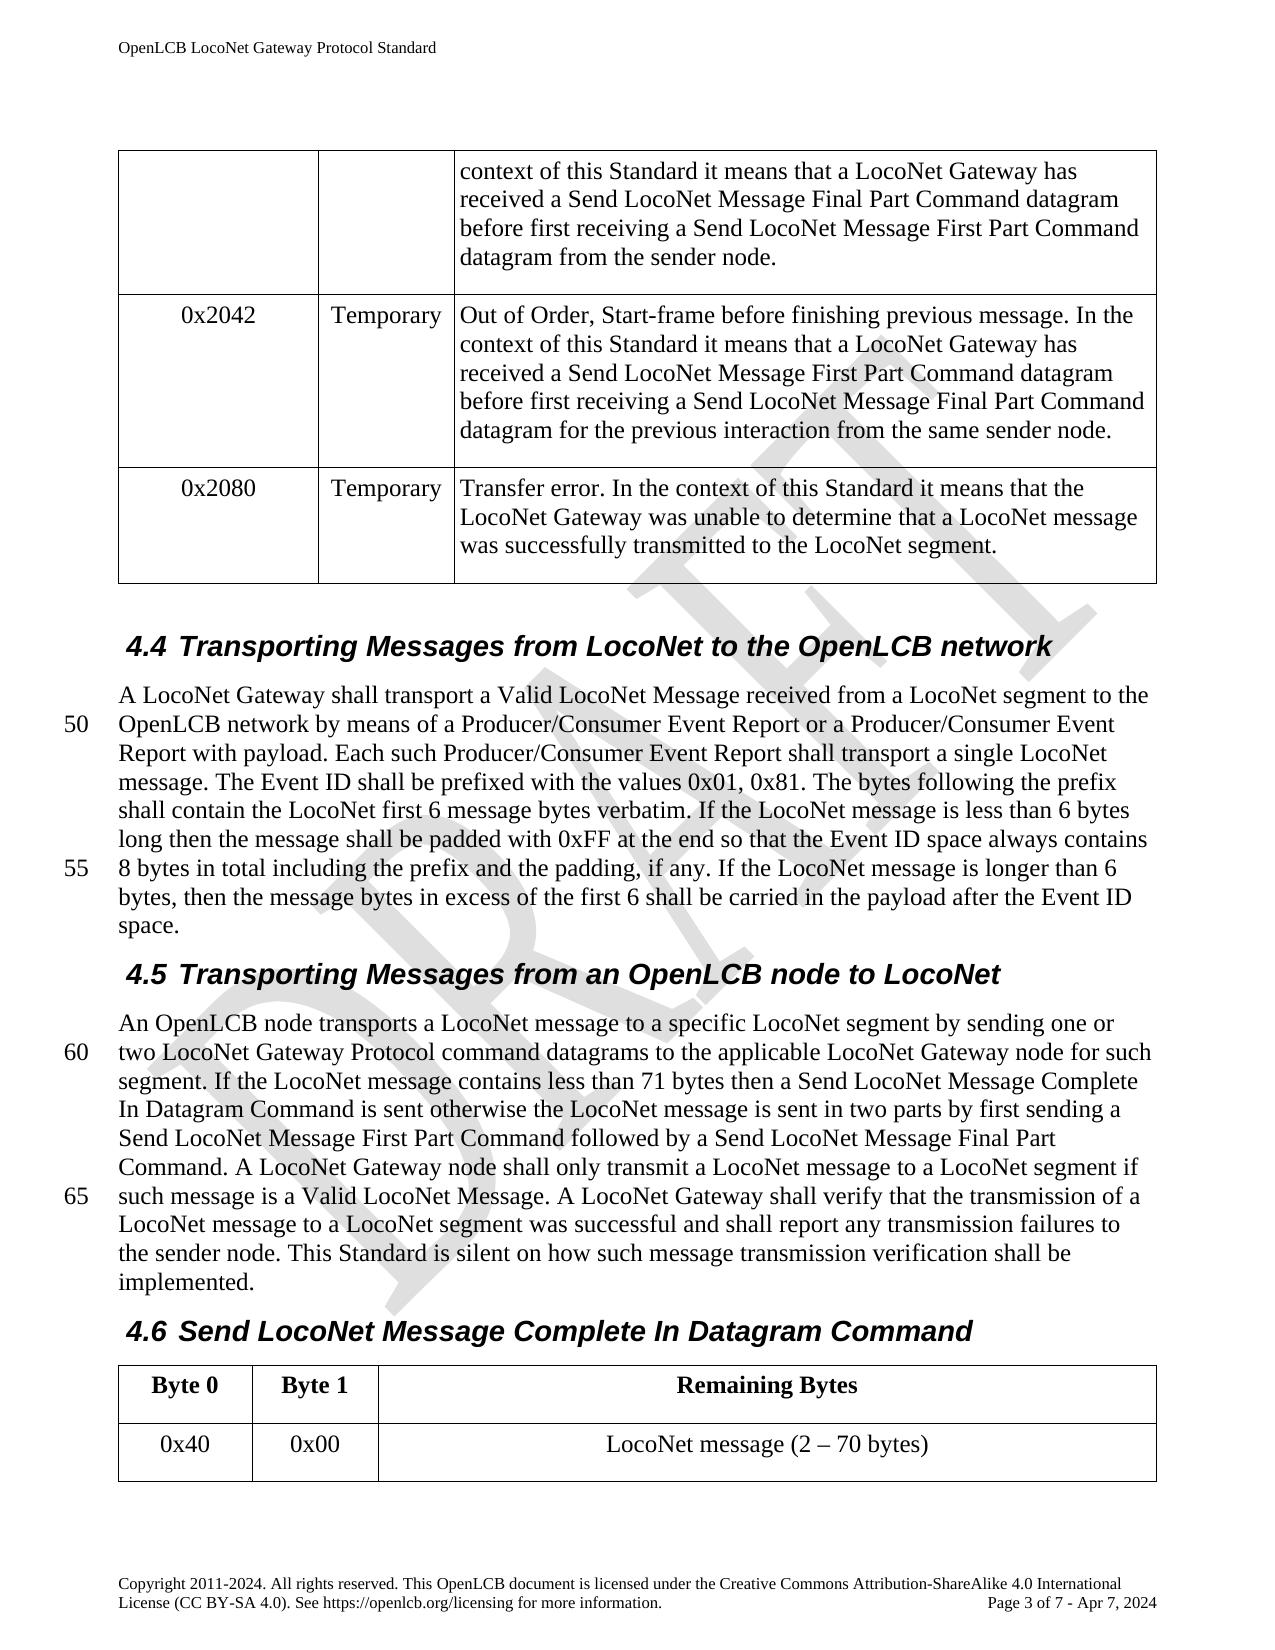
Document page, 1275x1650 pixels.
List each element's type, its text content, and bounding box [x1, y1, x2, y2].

table_cell context of this Standard it means that a LocoNet Gateway has received a Send LocoNet Message Final Part Command datagram before first receiving a Send LocoNet Message First Part Command datagram from the sender node. [455, 151, 1156, 294]
table_cell Transfer error. In the context of this Standard it means that the LocoNet Gateway was unable to determine that a LocoNet message was successfully transmitted to the LocoNet segment. [906, 468, 1156, 583]
text An OpenLCB node transports a LocoNet message to a specific LocoNet segment by sending one or two LocoNet Gateway Protocol command datagrams to the applicable LocoNet Gateway node for such segment. If the LocoNet message contains less than 71 bytes then a Send LocoNet Message Complete In Datagram Command is sent otherwise the LocoNet message is sent in two parts by first sending a Send LocoNet Message First Part Command followed by a Send LocoNet Message Final Part Command. A LocoNet Gateway node shall only transmit a LocoNet message to a LocoNet segment if such message is a Valid LocoNet Message. A LocoNet Gateway shall verify that the transmission of a LocoNet message to a LocoNet segment was successful and shall report any transmission failures to the sender node. This Standard is silent on how such message transmission verification shall be implemented. [380, 1008, 1157, 1296]
table_header Remaining Bytes [379, 1366, 1156, 1423]
text A LocoNet Gateway shall transport a Valid LocoNet Message received from a LocoNet segment to the OpenLCB network by means of a Producer/Consumer Event Report or a Producer/Consumer Event Report with payload. Each such Producer/Consumer Event Report shall transport a single LocoNet message. The Event ID shall be prefixed with the values 0x01, 0x81. The bytes following the prefix shall contain the LocoNet first 6 message bytes verbatim. If the LocoNet message is less than 6 bytes long then the message shall be padded with 0xFF at the end so that the Event ID space always contains 8 bytes in total including the prefix and the padding, if any. If the LocoNet message is longer than 6 bytes, then the message bytes in excess of the first 6 shall be carried in the payload after the Event ID space. [569, 681, 1157, 939]
text An OpenLCB node transports a LocoNet message to a specific LocoNet segment by sending one or two LocoNet Gateway Protocol command datagrams to the applicable LocoNet Gateway node for such segment. If the LocoNet message contains less than 71 bytes then a Send LocoNet Message Complete In Datagram Command is sent otherwise the LocoNet message is sent in two parts by first sending a Send LocoNet Message First Part Command followed by a Send LocoNet Message Final Part Command. A LocoNet Gateway node shall only transmit a LocoNet message to a LocoNet segment if such message is a Valid LocoNet Message. A LocoNet Gateway shall verify that the transmission of a LocoNet message to a LocoNet segment was successful and shall report any transmission failures to the sender node. This Standard is silent on how such message transmission verification shall be implemented. [118, 1008, 398, 1296]
table_cell 0x00 [253, 1424, 378, 1481]
table_cell 0x40 [119, 1424, 252, 1481]
subtitle Transporting Messages from LocoNet to the OpenLCB network [857, 629, 1033, 663]
subtitle Transporting Messages from an OpenLCB node to LocoNet [118, 957, 434, 991]
subtitle Transporting Messages from an OpenLCB node to LocoNet [446, 957, 501, 985]
subtitle Transporting Messages from an OpenLCB node to LocoNet [552, 957, 705, 991]
text An OpenLCB node transports a LocoNet message to a specific LocoNet segment by sending one or two LocoNet Gateway Protocol command datagrams to the applicable LocoNet Gateway node for such segment. If the LocoNet message contains less than 71 bytes then a Send LocoNet Message Complete In Datagram Command is sent otherwise the LocoNet message is sent in two parts by first sending a Send LocoNet Message First Part Command followed by a Send LocoNet Message Final Part Command. A LocoNet Gateway node shall only transmit a LocoNet message to a LocoNet segment if such message is a Valid LocoNet Message. A LocoNet Gateway shall verify that the transmission of a LocoNet message to a LocoNet segment was successful and shall report any transmission failures to the sender node. This Standard is silent on how such message transmission verification shall be implemented. [205, 1008, 468, 1258]
table_cell Temporary [319, 295, 454, 467]
subtitle Send LocoNet Message Complete In Datagram Command [118, 1313, 1157, 1347]
subtitle Transporting Messages from LocoNet to the OpenLCB network [1049, 629, 1157, 663]
table_cell 0x2042 [119, 295, 318, 467]
text A LocoNet Gateway shall transport a Valid LocoNet Message received from a LocoNet segment to the OpenLCB network by means of a Producer/Consumer Event Report or a Producer/Consumer Event Report with payload. Each such Producer/Consumer Event Report shall transport a single LocoNet message. The Event ID shall be prefixed with the values 0x01, 0x81. The bytes following the prefix shall contain the LocoNet first 6 message bytes verbatim. If the LocoNet message is less than 6 bytes long then the message shall be padded with 0xFF at the end so that the Event ID space always contains 8 bytes in total including the prefix and the padding, if any. If the LocoNet message is longer than 6 bytes, then the message bytes in excess of the first 6 shall be carried in the payload after the Event ID space. [118, 681, 684, 939]
table_cell [119, 151, 318, 294]
subtitle Transporting Messages from LocoNet to the OpenLCB network [749, 629, 825, 663]
table_cell 0x2080 [119, 468, 318, 583]
table_cell Temporary [319, 468, 454, 583]
table_cell Transfer error. In the context of this Standard it means that the LocoNet Gateway was unable to determine that a LocoNet message was successfully transmitted to the LocoNet segment. [455, 468, 975, 583]
table_cell LocoNet message (2 – 70 bytes) [379, 1424, 1156, 1481]
subtitle Transporting Messages from an OpenLCB node to LocoNet [721, 957, 1157, 991]
table_header Byte 1 [253, 1366, 378, 1423]
table_header Byte 0 [119, 1366, 252, 1423]
table_cell [319, 151, 454, 294]
table_cell Out of Order, Start-frame before finishing previous message. In the context of this Standard it means that a LocoNet Gateway has received a Send LocoNet Message First Part Command datagram before first receiving a Send LocoNet Message Final Part Command datagram for the previous interaction from the same sender node. [455, 295, 1156, 467]
subtitle Transporting Messages from LocoNet to the OpenLCB network [118, 629, 737, 663]
text A LocoNet Gateway shall transport a Valid LocoNet Message received from a LocoNet segment to the OpenLCB network by means of a Producer/Consumer Event Report or a Producer/Consumer Event Report with payload. Each such Producer/Consumer Event Report shall transport a single LocoNet message. The Event ID shall be prefixed with the values 0x01, 0x81. The bytes following the prefix shall contain the LocoNet first 6 message bytes verbatim. If the LocoNet message is less than 6 bytes long then the message shall be padded with 0xFF at the end so that the Event ID space always contains 8 bytes in total including the prefix and the padding, if any. If the LocoNet message is longer than 6 bytes, then the message bytes in excess of the first 6 shall be carried in the payload after the Event ID space. [563, 717, 701, 846]
